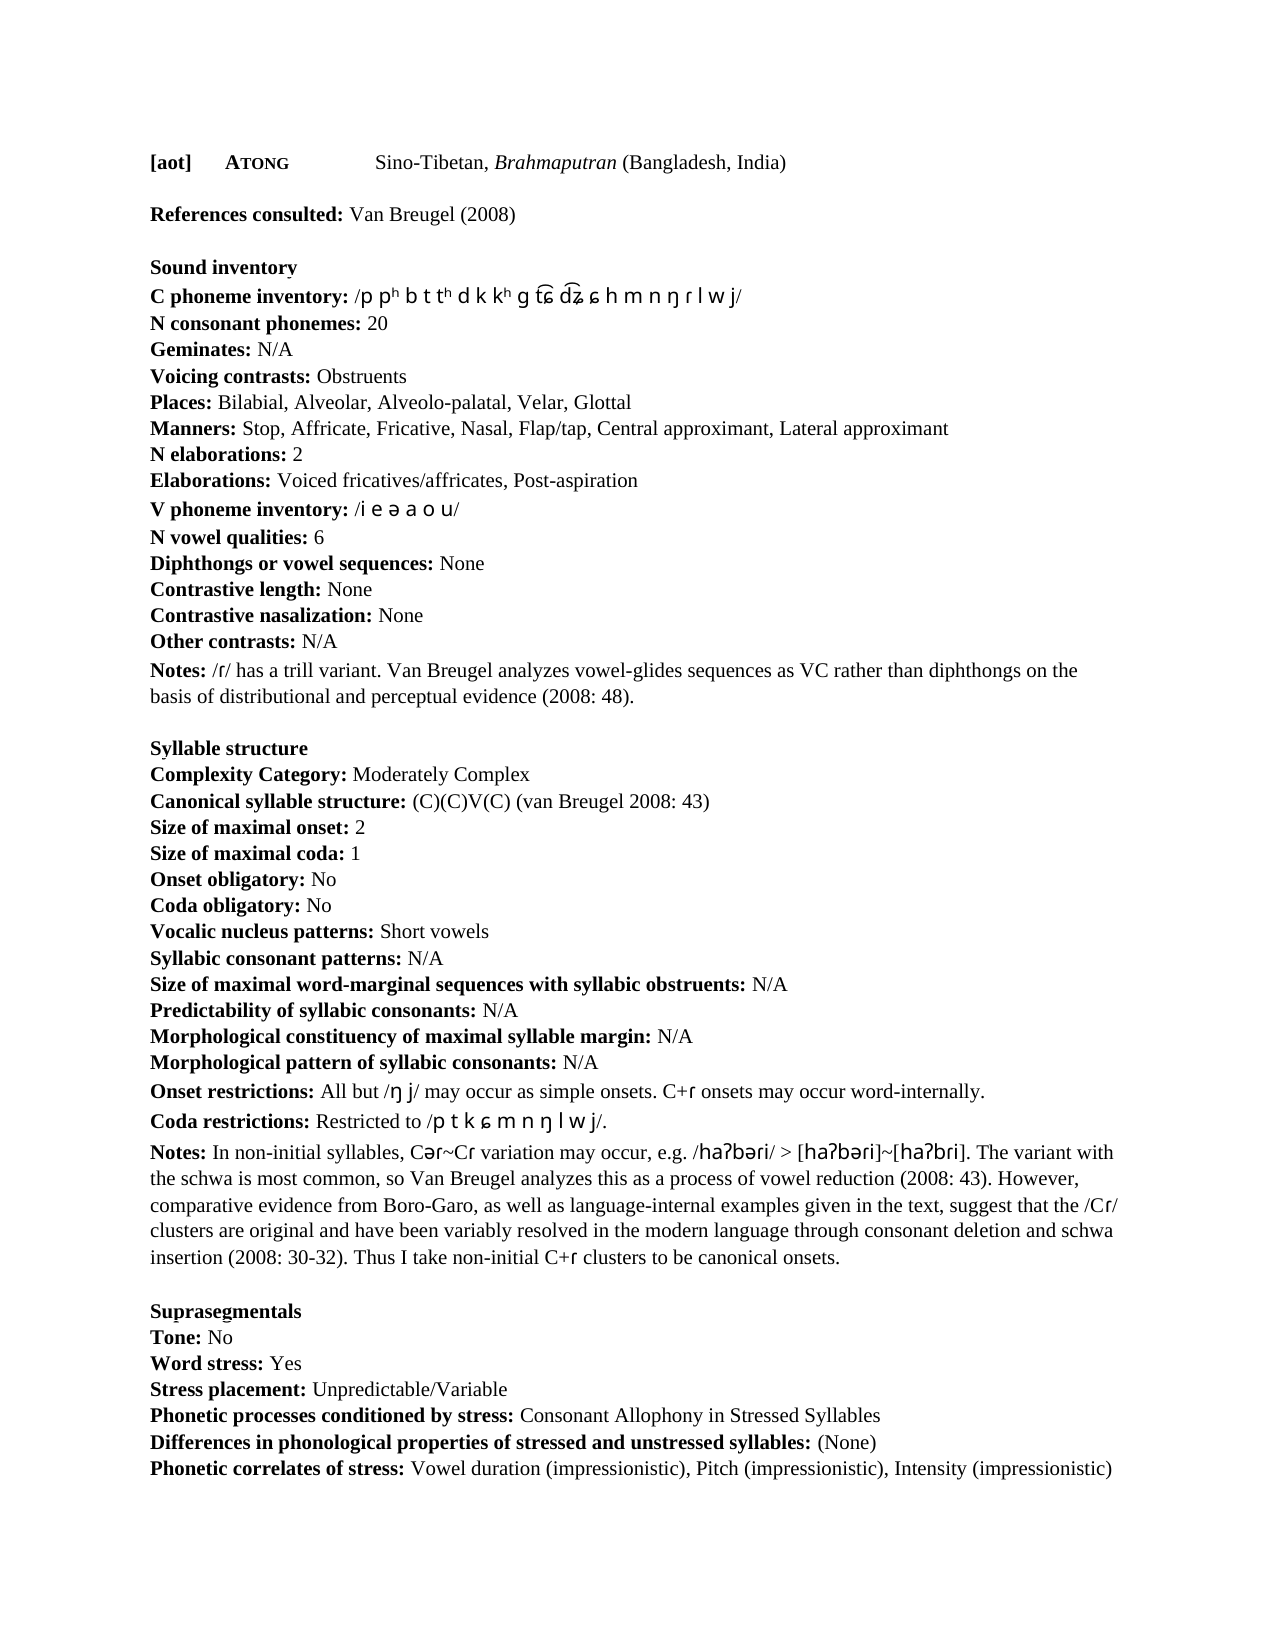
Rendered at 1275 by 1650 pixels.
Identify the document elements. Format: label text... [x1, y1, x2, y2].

text Syllable structure [150, 736, 1125, 760]
text Stress placement: Unpredictable/Variable [150, 1377, 1125, 1401]
text Manners: Stop, Affricate, Fricative, Nasal, Flap/tap, Central approximant, Lateral approximant [150, 416, 1125, 440]
text Notes: In non-initial syllables, Cəɾ~Cɾ variation may occur, e.g. /haʔbəɾi/ > [haʔbəɾi]~[haʔbɾi]. The variant with the schwa is most common, so Van Breugel analyzes this as a process of vowel reduction (2008: 43). However, comparative evidence from Boro-Garo, as well as language-internal examples given in the text, suggest that the /Cɾ/ clusters are original and have been variably resolved in the modern language through consonant deletion and schwa insertion (2008: 30-32). Thus I take non-initial C+ɾ clusters to be canonical onsets. [150, 1137, 1125, 1271]
text Tone: No [150, 1325, 1125, 1349]
text Elaborations: Voiced fricatives/affricates, Post-aspiration [150, 468, 1125, 492]
text N vowel qualities: 6 [150, 525, 1125, 549]
text Syllabic consonant patterns: N/A [150, 945, 1125, 969]
text Canonical syllable structure: (C)(C)V(C) (van Breugel 2008: 43) [150, 788, 1125, 813]
text Size of maximal word-marginal sequences with syllabic obstruents: N/A [150, 972, 1125, 996]
text Coda restrictions: Restricted to /p t k ɕ m n ŋ l w j/. [150, 1107, 1125, 1135]
text N consonant phonemes: 20 [150, 311, 1125, 335]
text Size of maximal onset: 2 [150, 815, 1125, 839]
text Size of maximal coda: 1 [150, 841, 1125, 865]
text Contrastive nasalization: None [150, 603, 1125, 627]
text Morphological pattern of syllabic consonants: N/A [150, 1050, 1125, 1074]
text Notes: /ɾ/ has a trill variant. Van Breugel analyzes vowel-glides sequences as VC rather than diphthongs on the basis of distributional and perceptual evidence (2008: 48). [150, 656, 1125, 708]
text Phonetic processes conditioned by stress: Consonant Allophony in Stressed Syllables [150, 1403, 1125, 1427]
text Predictability of syllabic consonants: N/A [150, 998, 1125, 1022]
text Suprasegmentals [150, 1299, 1125, 1323]
text Diphthongs or vowel sequences: None [150, 551, 1125, 575]
text N elaborations: 2 [150, 442, 1125, 466]
text References consulted: Van Breugel (2008) [150, 202, 1125, 226]
text Contrastive length: None [150, 577, 1125, 601]
text [aot] Atong Sino-Tibetan, Brahmaputran (Bangladesh, India) [150, 150, 1125, 174]
text Morphological constituency of maximal syllable margin: N/A [150, 1024, 1125, 1048]
text Sound inventory [150, 254, 1125, 279]
text Phonetic correlates of stress: Vowel duration (impressionistic), Pitch (impressionistic), Intensity (impressionistic) [150, 1456, 1125, 1480]
text Onset restrictions: All but /ŋ j/ may occur as simple onsets. C+ɾ onsets may occur word-internally. [150, 1076, 1125, 1104]
text Places: Bilabial, Alveolar, Alveolo-palatal, Velar, Glottal [150, 390, 1125, 414]
text Vocalic nucleus patterns: Short vowels [150, 919, 1125, 943]
text Differences in phonological properties of stressed and unstressed syllables: (None) [150, 1429, 1125, 1454]
text Voicing contrasts: Obstruents [150, 363, 1125, 388]
text Complexity Category: Moderately Complex [150, 762, 1125, 786]
text Coda obligatory: No [150, 893, 1125, 917]
text Onset obligatory: No [150, 867, 1125, 891]
text Word stress: Yes [150, 1351, 1125, 1375]
text Geminates: N/A [150, 337, 1125, 361]
text C phoneme inventory: /p pʰ b t tʰ d k kʰ ɡ t͡ɕ d͡ʑ ɕ h m n ŋ ɾ l w j/ [150, 281, 1125, 309]
text Other contrasts: N/A [150, 629, 1125, 653]
text V phoneme inventory: /i e ə a o u/ [150, 494, 1125, 523]
